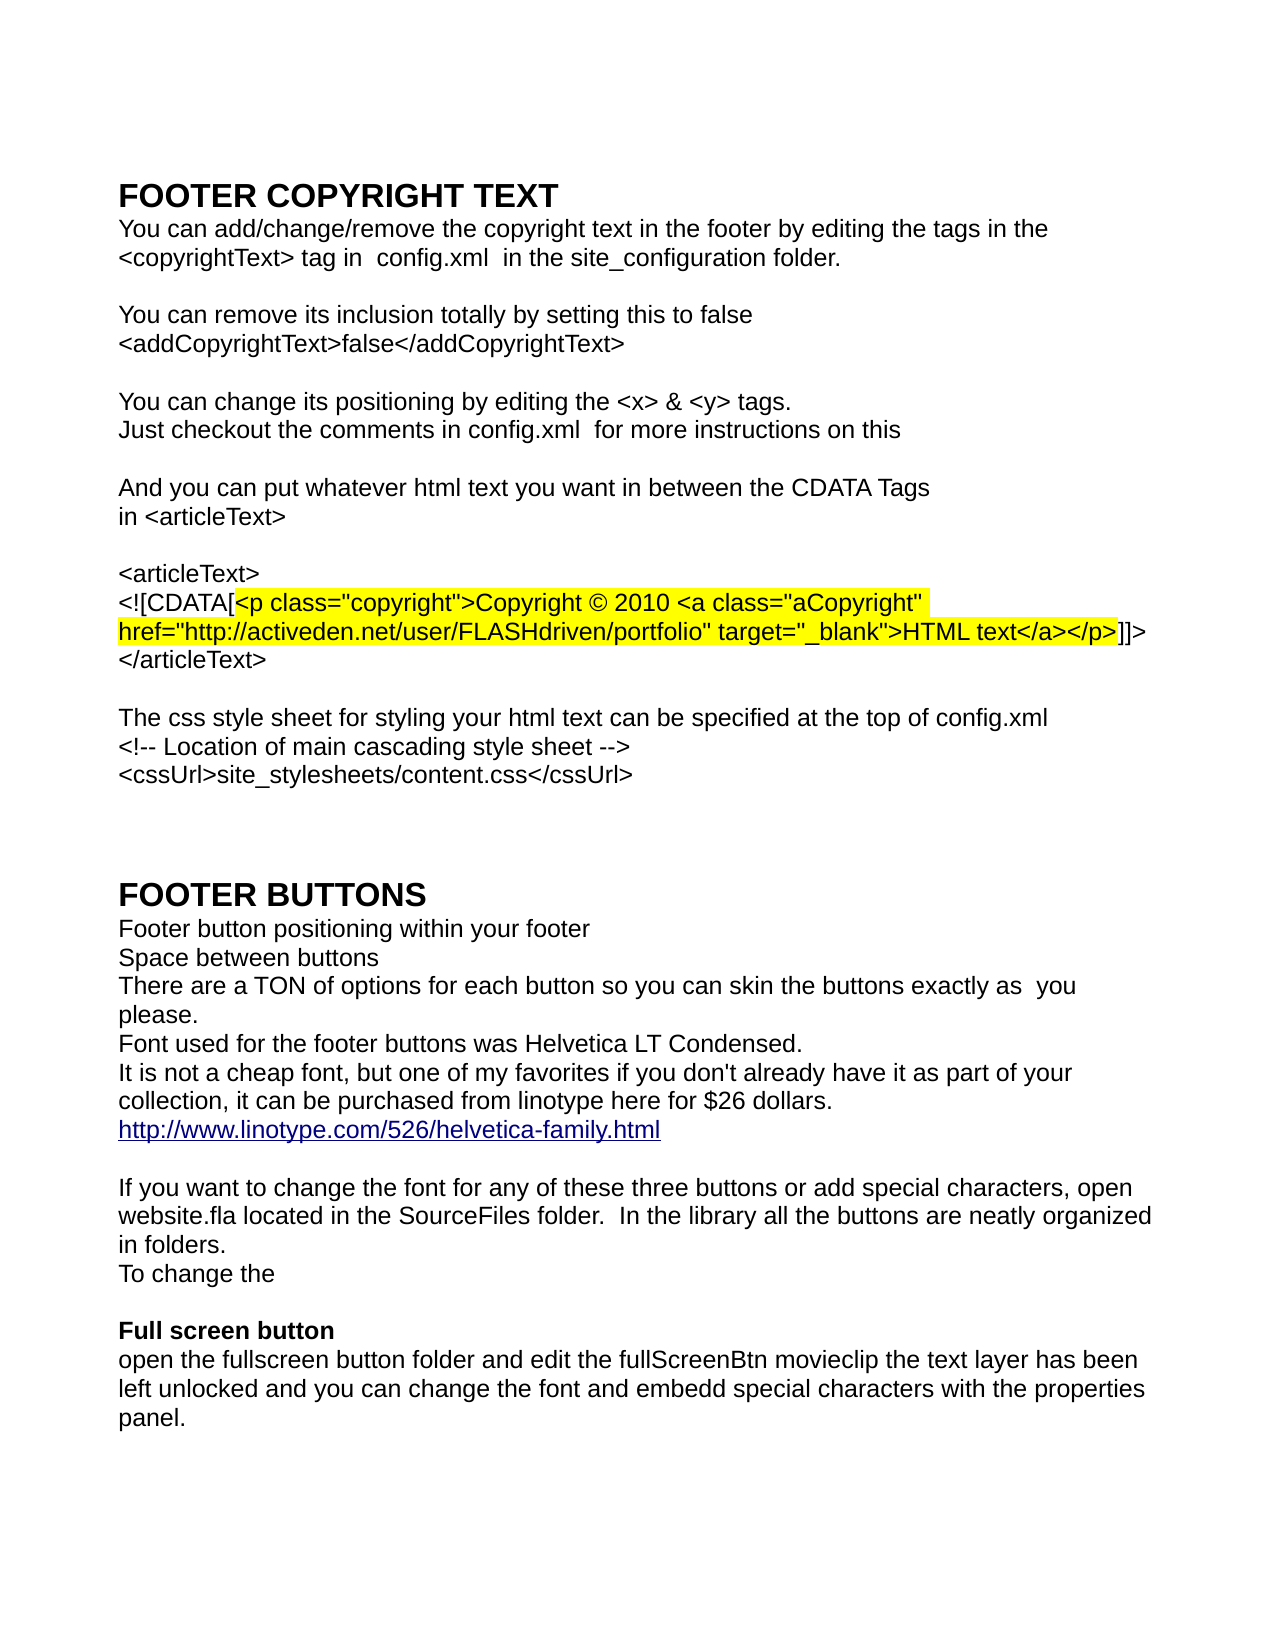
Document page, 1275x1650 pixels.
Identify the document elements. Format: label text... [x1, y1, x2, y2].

text <cssUrl>site_stylesheets/content.css</cssUrl> [118, 760, 1157, 789]
text <articleText> [118, 559, 1157, 588]
text Just checkout the comments in config.xml for more instructions on this [118, 415, 1157, 444]
text To change the [118, 1259, 1157, 1287]
text Full screen button [118, 1316, 1157, 1345]
text </articleText> [118, 645, 1157, 674]
text <!-- Location of main cascading style sheet --> [118, 732, 1157, 760]
text <addCopyrightText>false</addCopyrightText> [118, 329, 1157, 358]
text open the fullscreen button folder and edit the fullScreenBtn movieclip the text layer has been left unlocked and you can change the font and embedd special characters with the properties panel. [118, 1345, 1157, 1431]
text Space between buttons [118, 942, 1157, 971]
text It is not a cheap font, but one of my favorites if you don't already have it as part of your collection, it can be purchased from linotype here for $26 dollars. [118, 1057, 1157, 1115]
text You can change its positioning by editing the <x> & <y> tags. [118, 387, 1157, 415]
text The css style sheet for styling your html text can be specified at the top of config.xml [118, 703, 1157, 732]
text http://www.linotype.com/526/helvetica-family.html [118, 1115, 1157, 1144]
text in <articleText> [118, 502, 1157, 530]
text You can remove its inclusion totally by setting this to false [118, 300, 1157, 329]
text Font used for the footer buttons was Helvetica LT Condensed. [118, 1029, 1157, 1057]
text Footer button positioning within your footer [118, 914, 1157, 942]
text <![CDATA[<p class="copyright">Copyright © 2010 <a class="aCopyright" href="http://activeden.net/user/FLASHdriven/portfolio" target="_blank">HTML text</a></p>]]> [118, 588, 1157, 645]
text FOOTER BUTTONS [118, 875, 1157, 914]
text There are a TON of options for each button so you can skin the buttons exactly as you please. [118, 971, 1157, 1029]
text FOOTER COPYRIGHT TEXT [118, 176, 1157, 214]
text If you want to change the font for any of these three buttons or add special characters, open website.fla located in the SourceFiles folder. In the library all the buttons are neatly organized in folders. [118, 1172, 1157, 1259]
text And you can put whatever html text you want in between the CDATA Tags [118, 473, 1157, 502]
text You can add/change/remove the copyright text in the footer by editing the tags in the <copyrightText> tag in config.xml in the site_configuration folder. [118, 214, 1157, 272]
